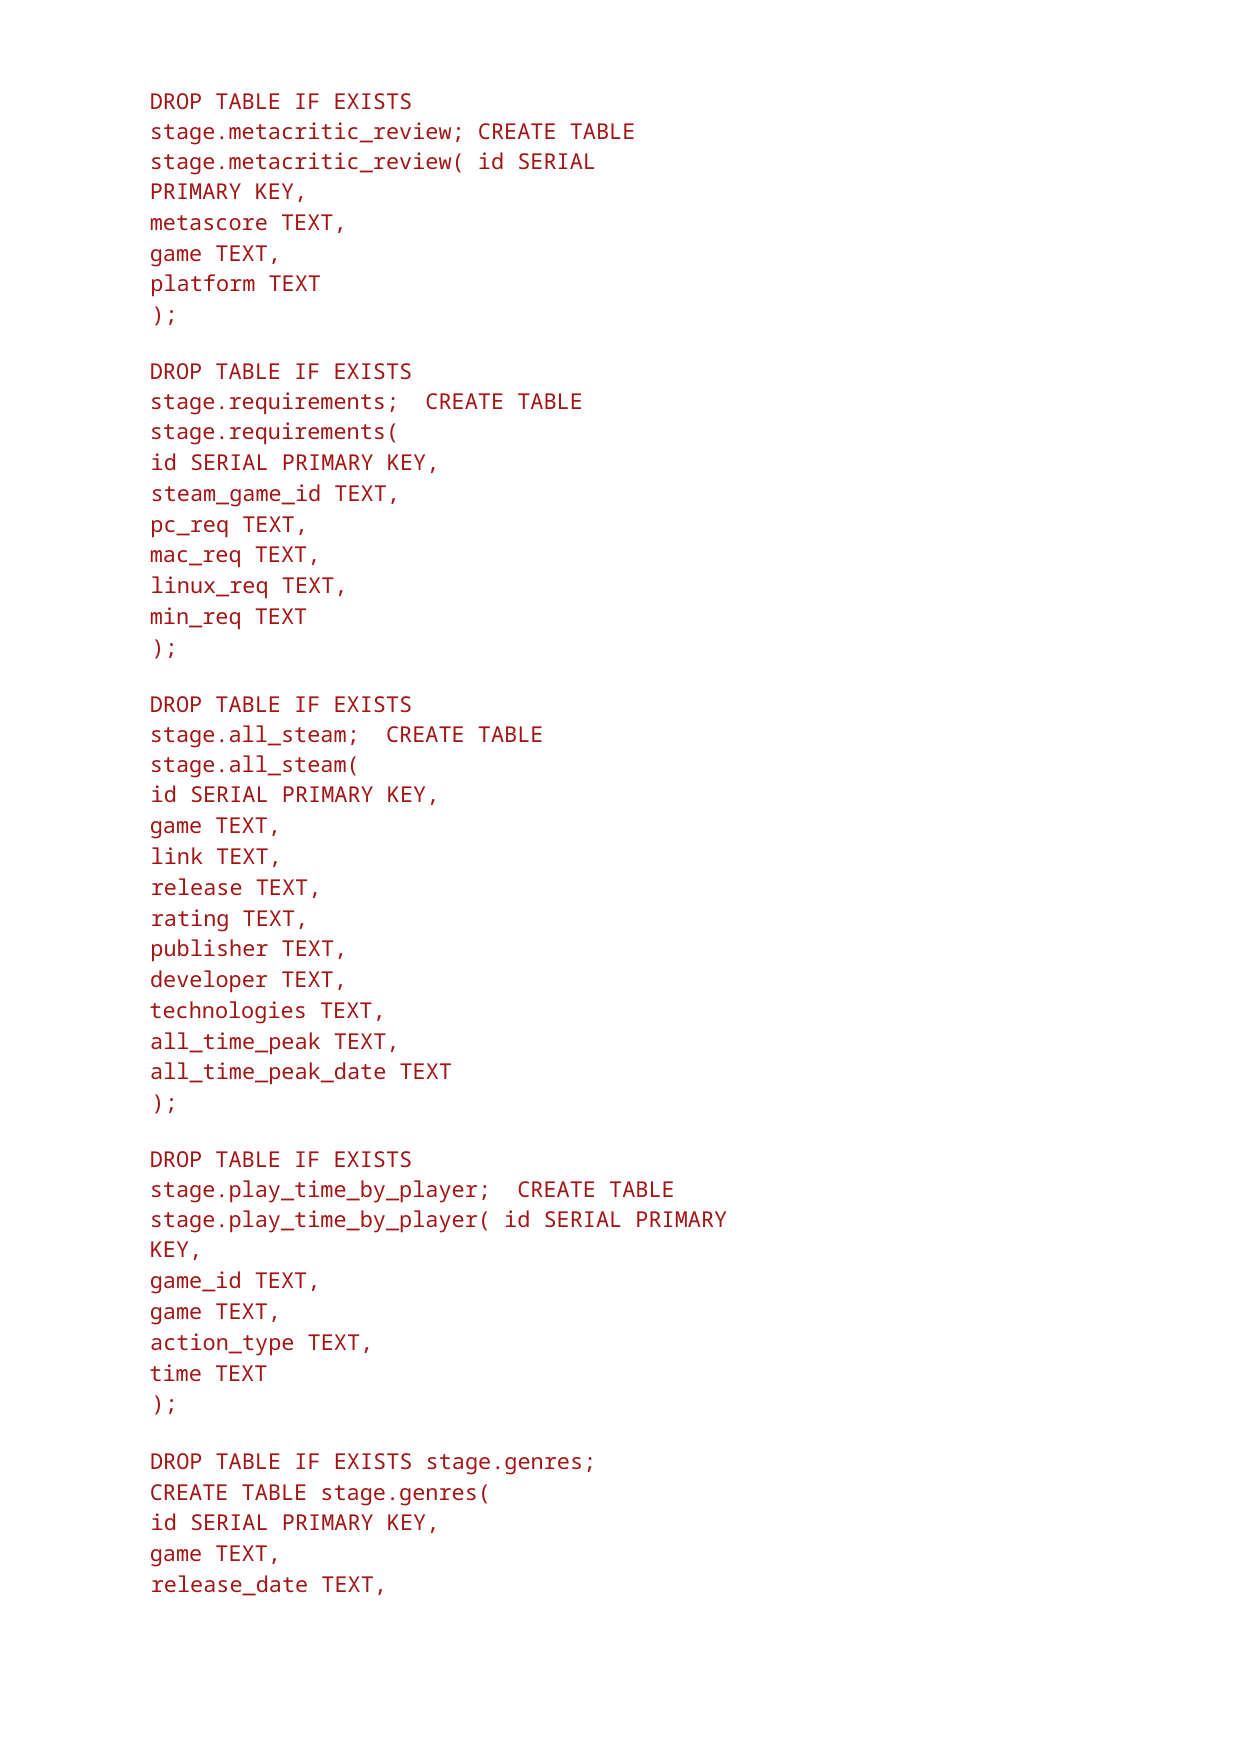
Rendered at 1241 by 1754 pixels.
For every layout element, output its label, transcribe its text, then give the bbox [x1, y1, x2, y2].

text rating TEXT, [151, 902, 1161, 932]
text DROP TABLE IF EXISTS stage.requirements; CREATE TABLE stage.requirements( [149, 356, 643, 446]
text DROP TABLE IF EXISTS stage.play_time_by_player; CREATE TABLE stage.play_time_by_player( id SERIAL PRIMARY KEY, [149, 1144, 727, 1264]
text game_id TEXT, [149, 1265, 1161, 1295]
text min_req TEXT [149, 601, 1161, 631]
text DROP TABLE IF EXISTS stage.all_steam; CREATE TABLE stage.all_steam( [149, 689, 607, 778]
text ); [151, 1087, 1161, 1117]
text time TEXT [149, 1358, 1161, 1387]
text pc_req TEXT, [150, 509, 1161, 538]
text ); [151, 632, 1161, 662]
text game TEXT, [149, 237, 1161, 267]
text game TEXT, [149, 1538, 1161, 1568]
text DROP TABLE IF EXISTS stage.genres; [150, 1446, 1161, 1476]
text id SERIAL PRIMARY KEY, [150, 1507, 1161, 1537]
text DROP TABLE IF EXISTS stage.metacritic_review; CREATE TABLE stage.metacritic_review( id SERIAL PRIMARY KEY, [149, 86, 692, 206]
text game TEXT, [149, 810, 1161, 840]
text metascore TEXT, [149, 207, 1161, 236]
text id SERIAL PRIMARY KEY, [150, 779, 1161, 809]
text link TEXT, [150, 841, 1161, 871]
text CREATE TABLE stage.genres( [149, 1477, 1161, 1506]
text mac_req TEXT, [149, 539, 1161, 569]
text technologies TEXT, [149, 995, 1161, 1024]
text action_type TEXT, [150, 1327, 1161, 1357]
text release TEXT, [151, 872, 1161, 901]
text ); [151, 299, 1161, 329]
text id SERIAL PRIMARY KEY, [150, 447, 1161, 477]
text all_time_peak_date TEXT [150, 1056, 1161, 1086]
text developer TEXT, [150, 964, 1161, 994]
text release_date TEXT, [151, 1569, 1161, 1599]
text game TEXT, [149, 1296, 1161, 1326]
text linux_req TEXT, [150, 570, 1161, 600]
text platform TEXT [150, 268, 1161, 298]
text publisher TEXT, [150, 933, 1161, 963]
text steam_game_id TEXT, [150, 478, 1161, 508]
text ); [151, 1388, 1161, 1418]
text all_time_peak TEXT, [150, 1026, 1161, 1055]
